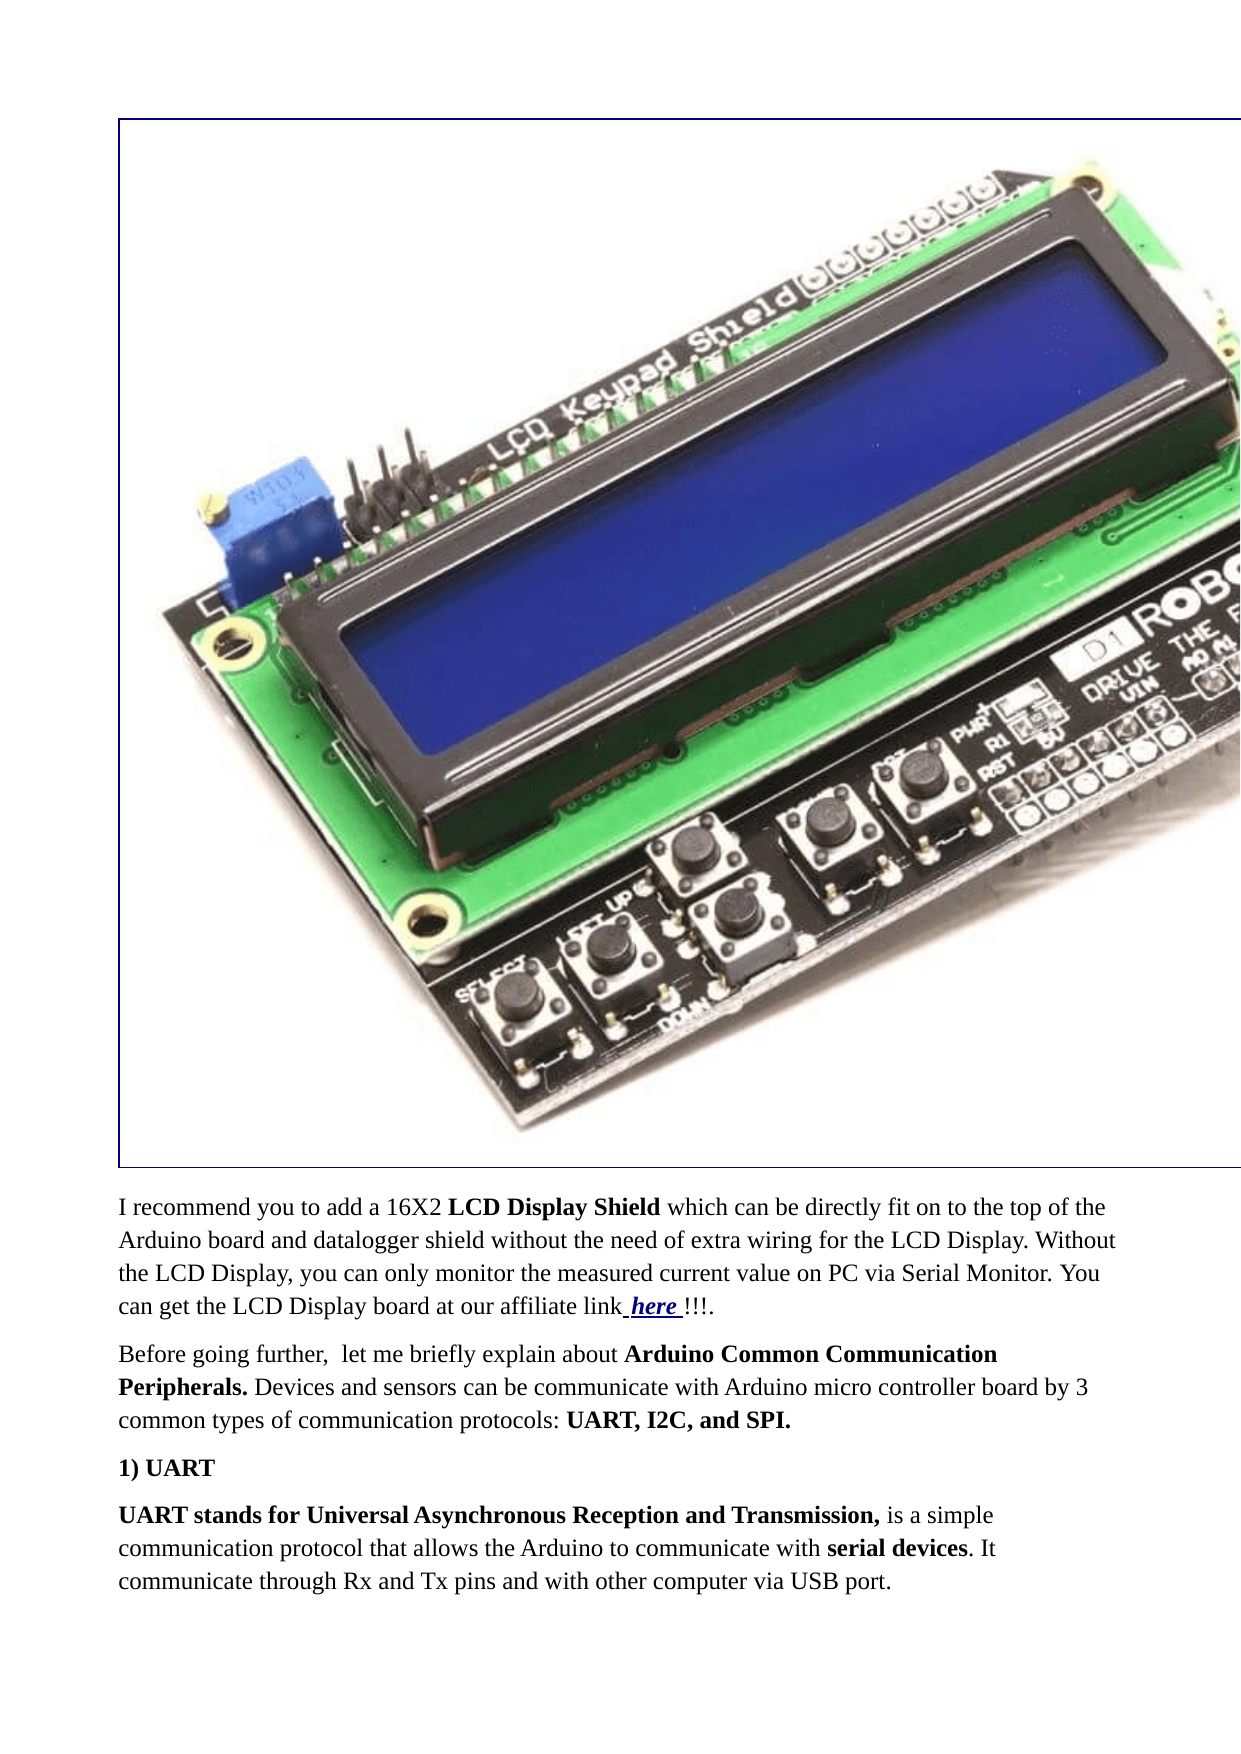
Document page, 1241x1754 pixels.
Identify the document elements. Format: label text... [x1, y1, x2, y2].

text UART stands for Universal Asynchronous Reception and Transmission, is a simple communication protocol that allows the Arduino to communicate with serial devices. It communicate through Rx and Tx pins and with other computer via USB port. [118, 1500, 1122, 1595]
picture [120, 120, 1241, 1167]
text 1) UART [118, 1453, 1122, 1481]
text I recommend you to add a 16X2 LCD Display Shield which can be directly fit on to the top of the Arduino board and datalogger shield without the need of extra wiring for the LCD Display. Without the LCD Display, you can only monitor the measured current value on PC via Serial Monitor. You can get the LCD Display board at our affiliate link here !!!. [118, 1192, 1122, 1320]
text Before going further, let me briefly explain about Arduino Common Communication Peripherals. Devices and sensors can be communicate with Arduino micro controller board by 3 common types of communication protocols: UART, I2C, and SPI. [118, 1339, 1122, 1434]
